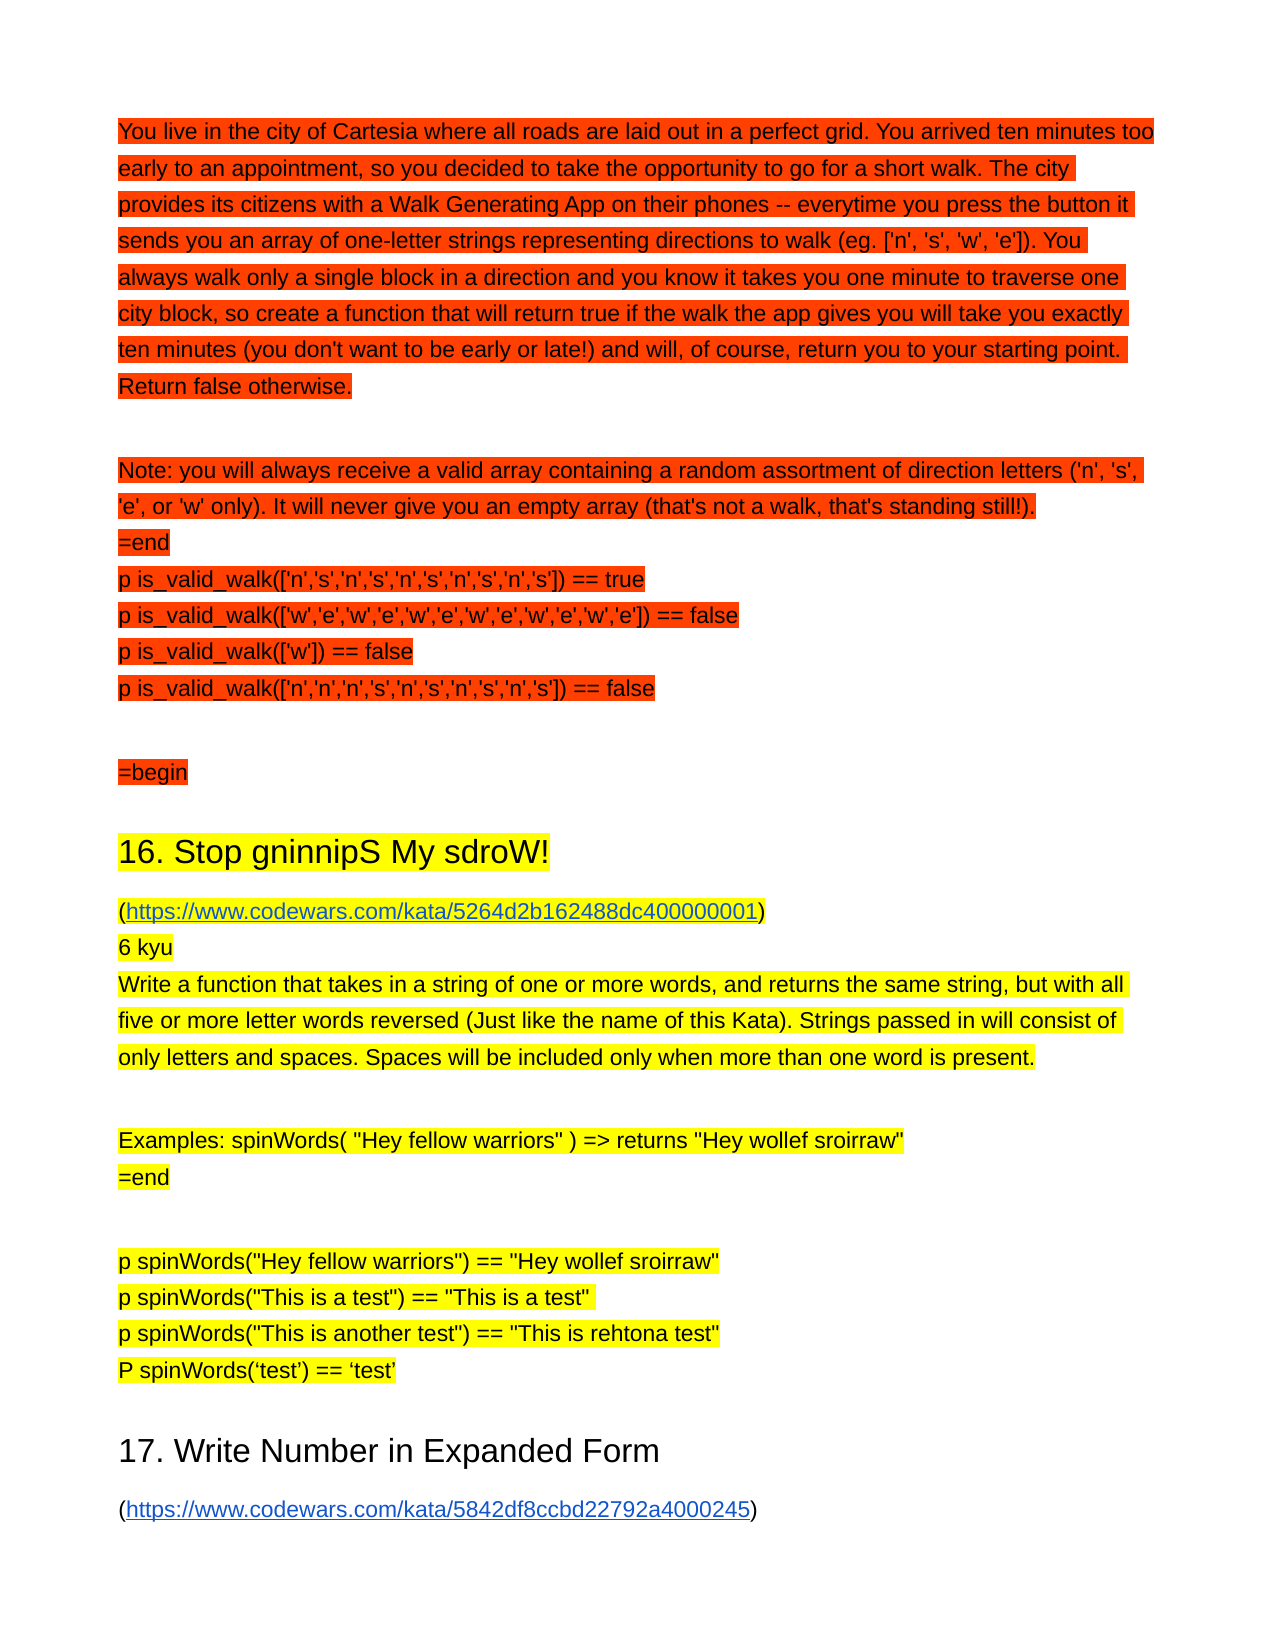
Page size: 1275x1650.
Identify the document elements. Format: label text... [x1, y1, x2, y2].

text p spinWords("Hey fellow warriors") == "Hey wollef sroirraw" [118, 1248, 1157, 1274]
subtitle 16. Stop gninnipS My sdroW! [118, 832, 1157, 871]
text 6 kyu [118, 934, 1157, 961]
text p is_valid_walk(['w']) == false [118, 638, 1157, 665]
text P spinWords(‘test’) == ‘test’ [118, 1357, 1157, 1383]
text =end [118, 1164, 1157, 1190]
subtitle 17. Write Number in Expanded Form [118, 1431, 1157, 1469]
text p spinWords("This is a test") == "This is a test" [118, 1284, 1157, 1310]
text Write a function that takes in a string of one or more words, and returns the same string, but with all five or more letter words reversed (Just like the name of this Kata). Strings passed in will consist of only letters and spaces. Spaces will be included only when more than one word is present. [118, 971, 1157, 1070]
text p is_valid_walk(['w','e','w','e','w','e','w','e','w','e','w','e']) == false [118, 602, 1157, 628]
text Examples: spinWords( "Hey fellow warriors" ) => returns "Hey wollef sroirraw" [118, 1127, 1157, 1154]
text =end [118, 529, 1157, 556]
text You live in the city of Cartesia where all roads are laid out in a perfect grid. You arrived ten minutes too early to an appointment, so you decided to take the opportunity to go for a short walk. The city provides its citizens with a Walk Generating App on their phones -- everytime you press the button it sends you an array of one-letter strings representing directions to walk (eg. ['n', 's', 'w', 'e']). You always walk only a single block in a direction and you know it takes you one minute to traverse one city block, so create a function that will return true if the walk the app gives you will take you exactly ten minutes (you don't want to be early or late!) and will, of course, return you to your starting point. Return false otherwise. [118, 118, 1157, 399]
text (https://www.codewars.com/kata/5842df8ccbd22792a4000245) [118, 1496, 1157, 1522]
text =begin [118, 759, 1157, 785]
text Note: you will always receive a valid array containing a random assortment of direction letters ('n', 's', 'e', or 'w' only). It will never give you an empty array (that's not a walk, that's standing still!). [118, 457, 1157, 519]
text p is_valid_walk(['n','s','n','s','n','s','n','s','n','s']) == true [118, 566, 1157, 592]
text p is_valid_walk(['n','n','n','s','n','s','n','s','n','s']) == false [118, 675, 1157, 701]
text p spinWords("This is another test") == "This is rehtona test" [118, 1320, 1157, 1347]
text (https://www.codewars.com/kata/5264d2b162488dc400000001) [118, 898, 1157, 924]
